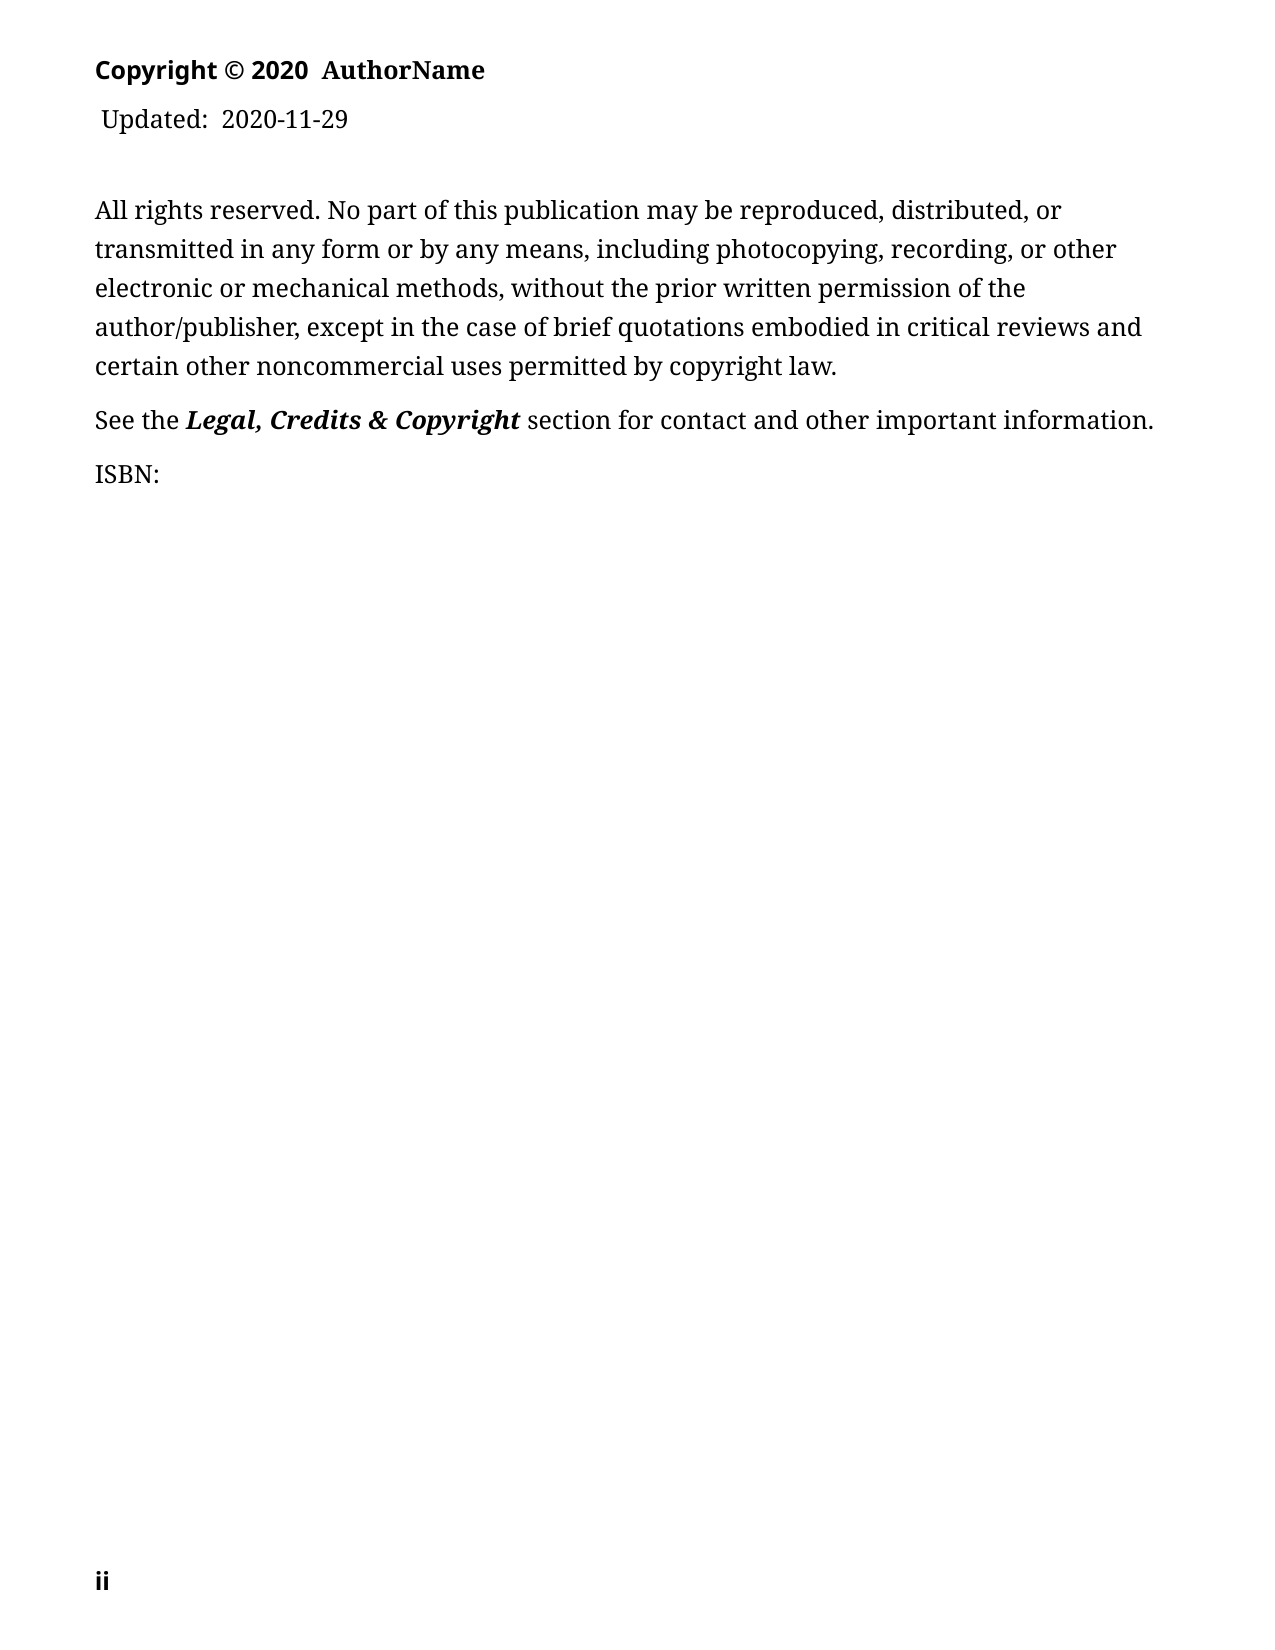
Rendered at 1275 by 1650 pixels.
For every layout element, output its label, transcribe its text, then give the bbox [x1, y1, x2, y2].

text See the Legal, Credits & Copyright section for contact and other important information. [94, 403, 1162, 437]
text All rights reserved. No part of this publication may be reproduced, distributed, or transmitted in any form or by any means, including photocopying, recording, or other electronic or mechanical methods, without the prior written permission of the author/publisher, except in the case of brief quotations embodied in critical reviews and certain other noncommercial uses permitted by copyright law. [94, 192, 1162, 383]
subtitle Copyright © 2020 AuthorName [94, 52, 1162, 87]
text Updated: 2020-11-29 [94, 102, 1162, 136]
text ISBN: [94, 457, 1162, 491]
